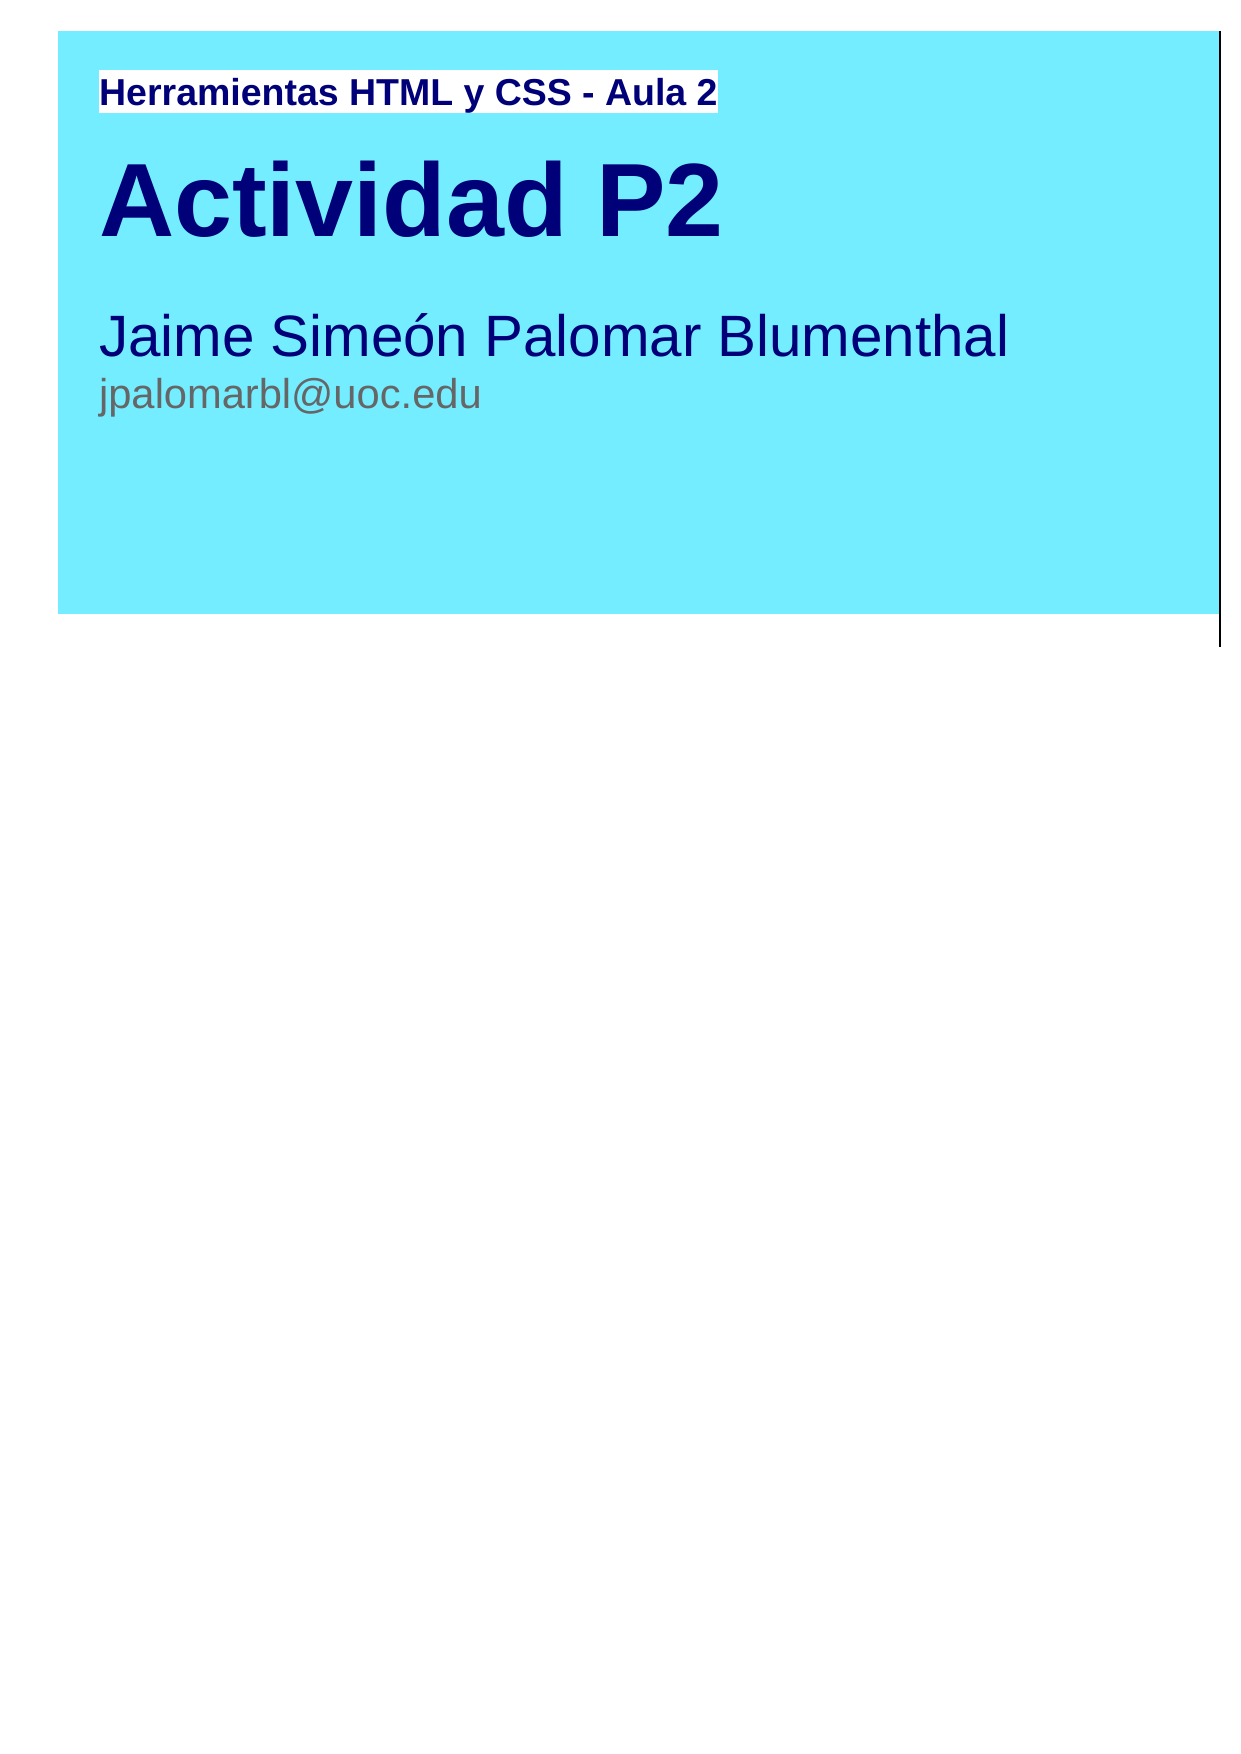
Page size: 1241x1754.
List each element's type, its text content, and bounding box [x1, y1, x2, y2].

table_header Herramientas HTML y CSS - Aula 2 Actividad P2 Jaime Simeón Palomar Blumenthal jpalomarbl@uoc.edu [60, 33, 1219, 614]
table_cell [60, 614, 1219, 647]
